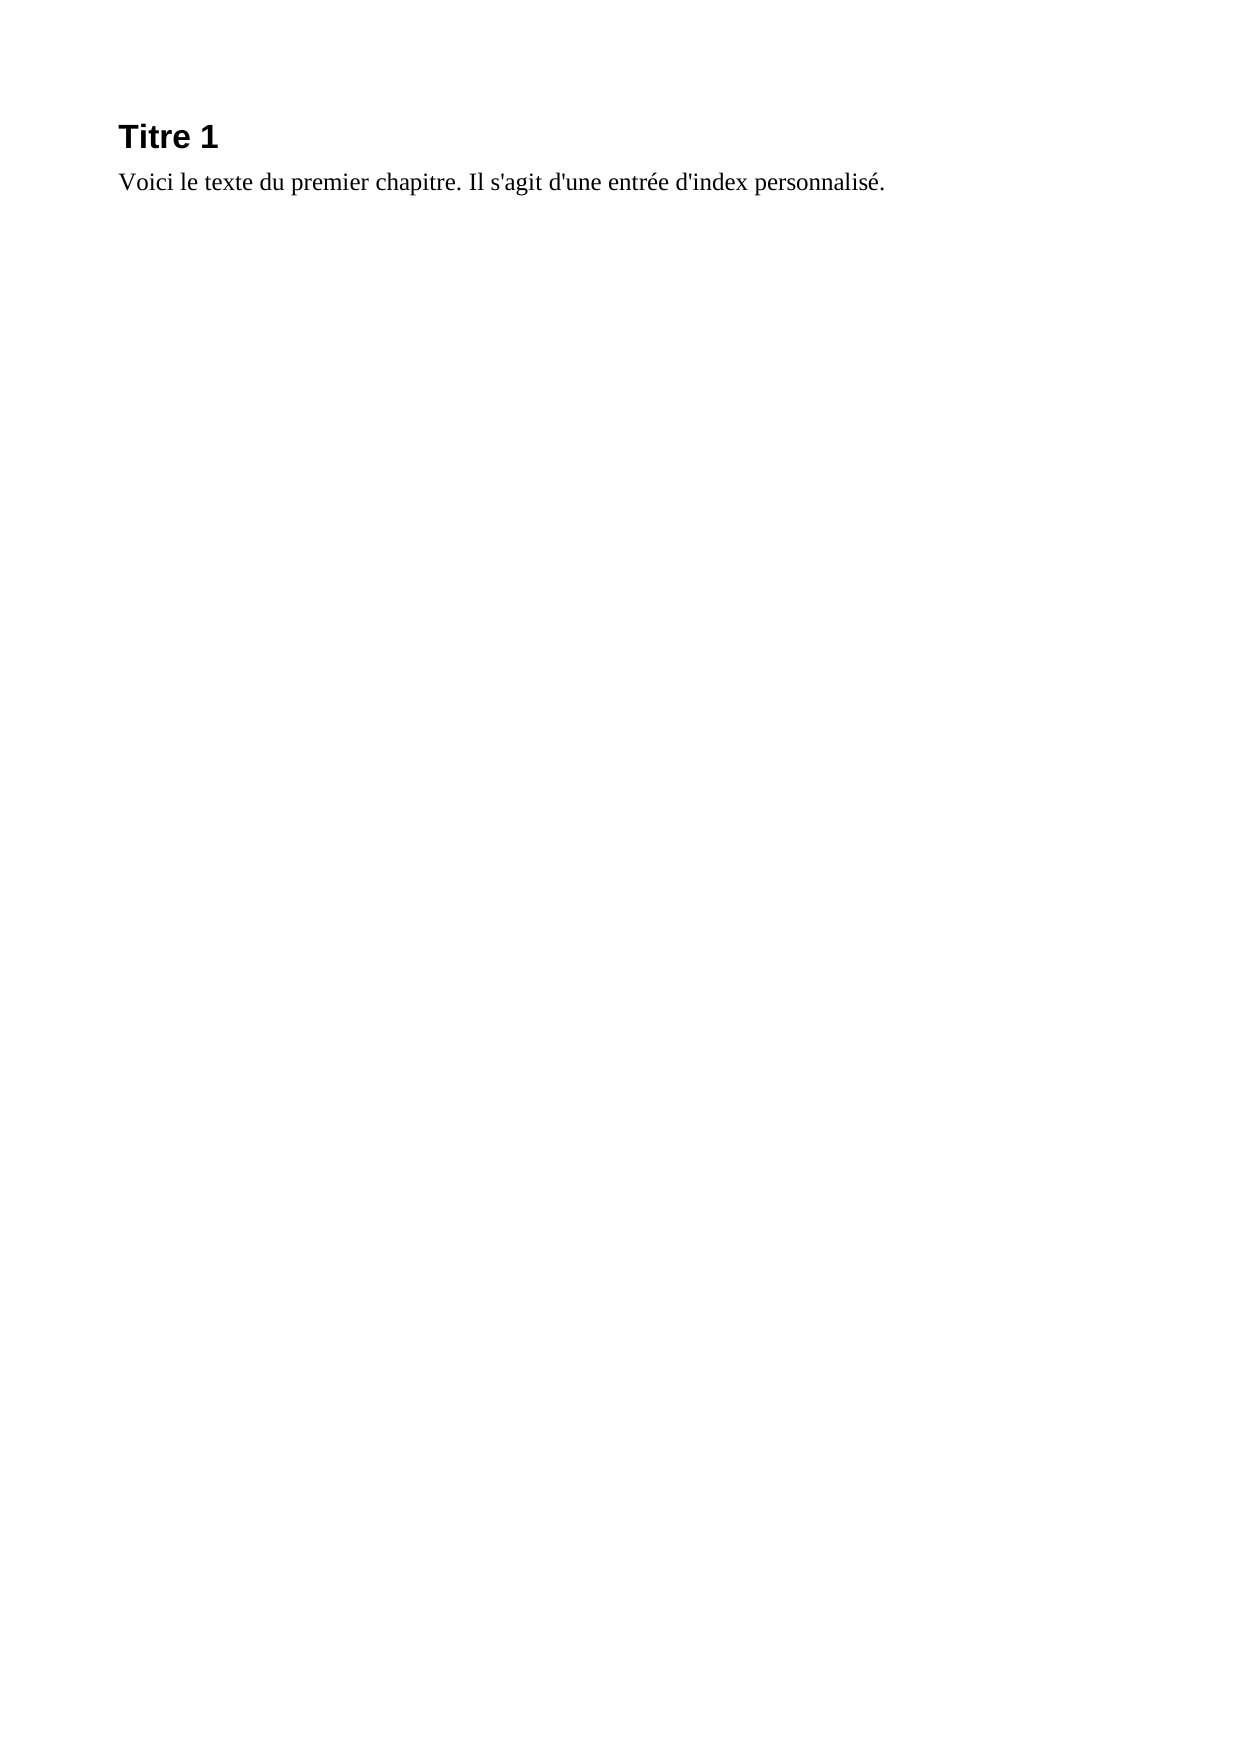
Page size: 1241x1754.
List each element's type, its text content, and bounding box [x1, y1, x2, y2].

text Voici le texte du premier chapitre. Il s'agit d'une entrée d'index personnalisé. [118, 168, 1122, 224]
subtitle Titre 1 [118, 118, 1122, 156]
